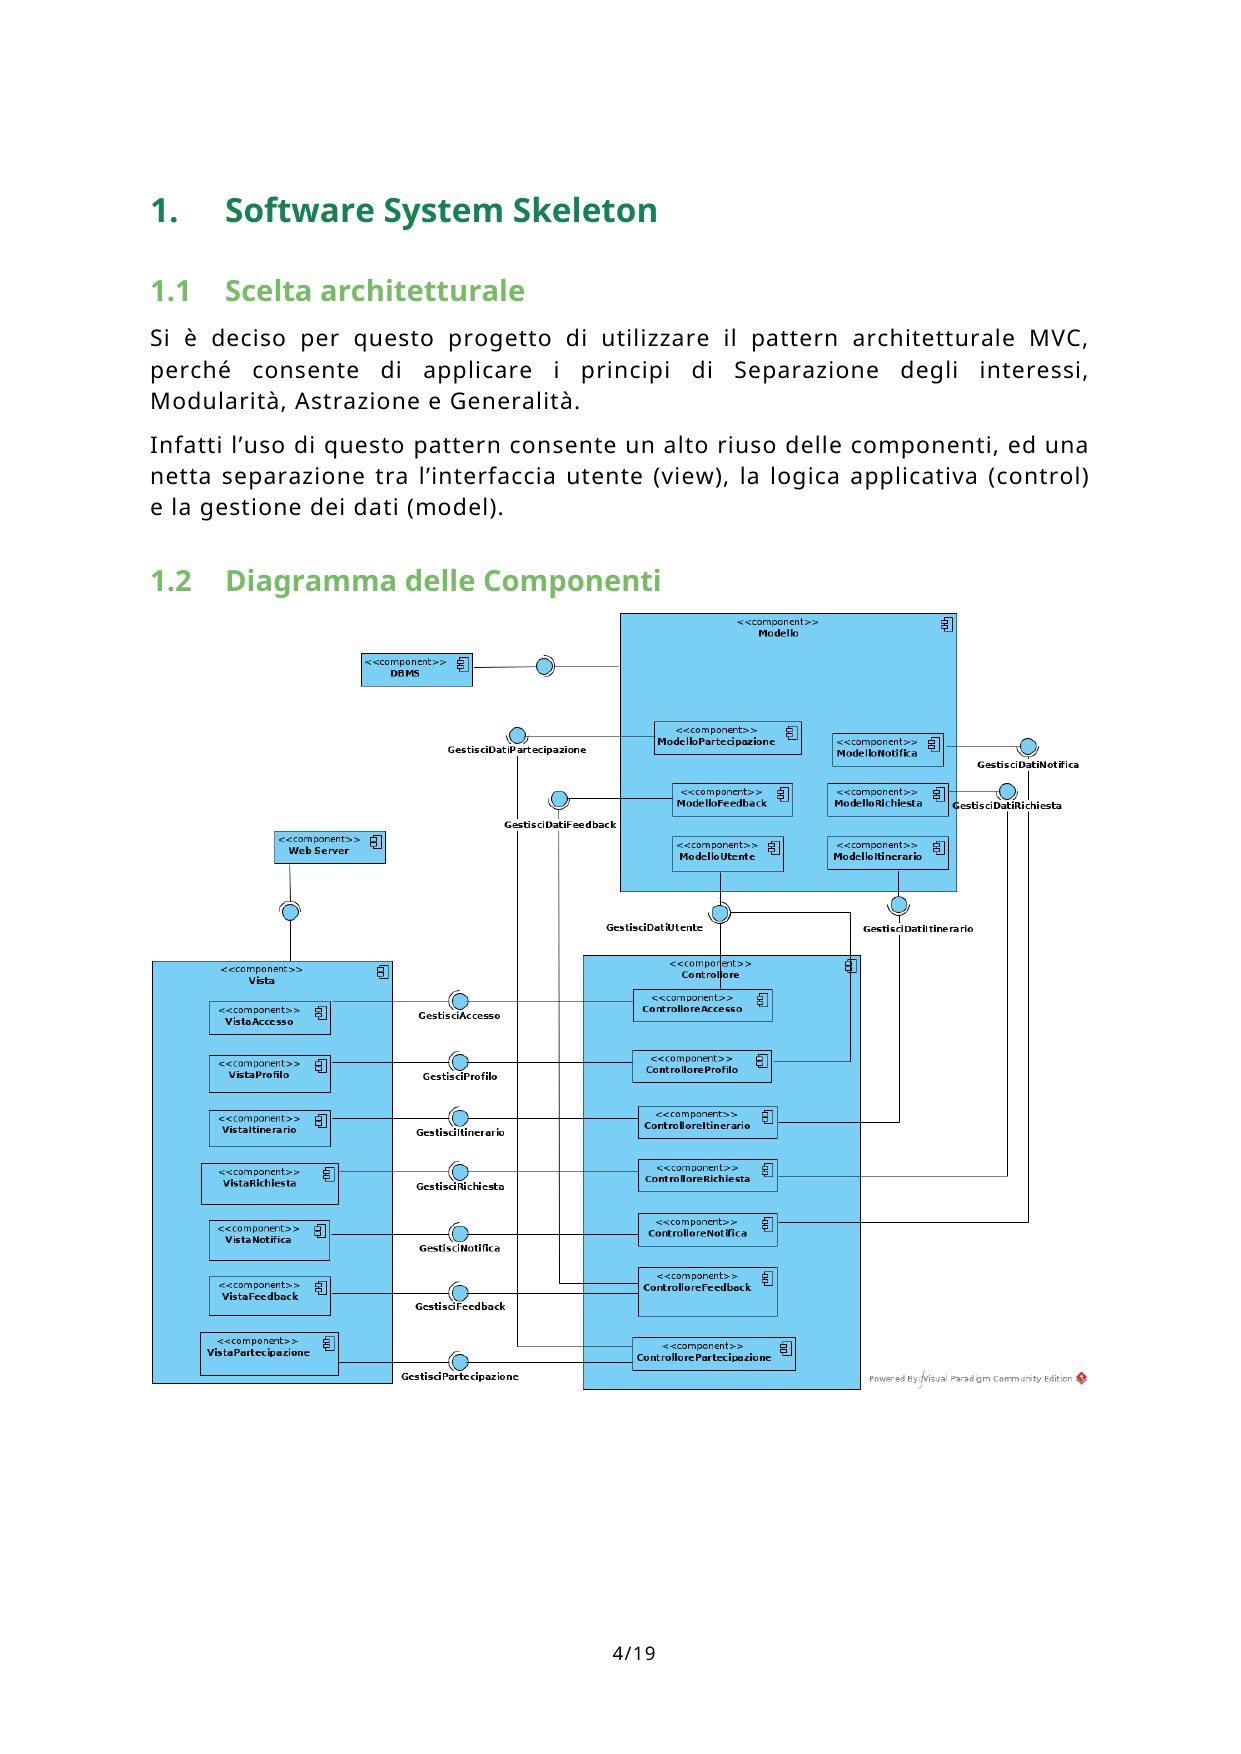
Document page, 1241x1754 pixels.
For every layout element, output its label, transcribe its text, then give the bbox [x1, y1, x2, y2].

text Infatti l’uso di questo pattern consente un alto riuso delle componenti, ed una netta separazione tra l’interfaccia utente (view), la logica applicativa (control) e la gestione dei dati (model). [150, 429, 1090, 522]
picture [150, 612, 1091, 1392]
text Si è deciso per questo progetto di utilizzare il pattern architetturale MVC, perché consente di applicare i principi di Separazione degli interessi, Modularità, Astrazione e Generalità. [150, 322, 1090, 416]
subtitle Software System Skeleton [150, 187, 1090, 233]
subtitle Diagramma delle Componenti [150, 560, 1090, 599]
subtitle Scelta architetturale [150, 270, 1090, 310]
